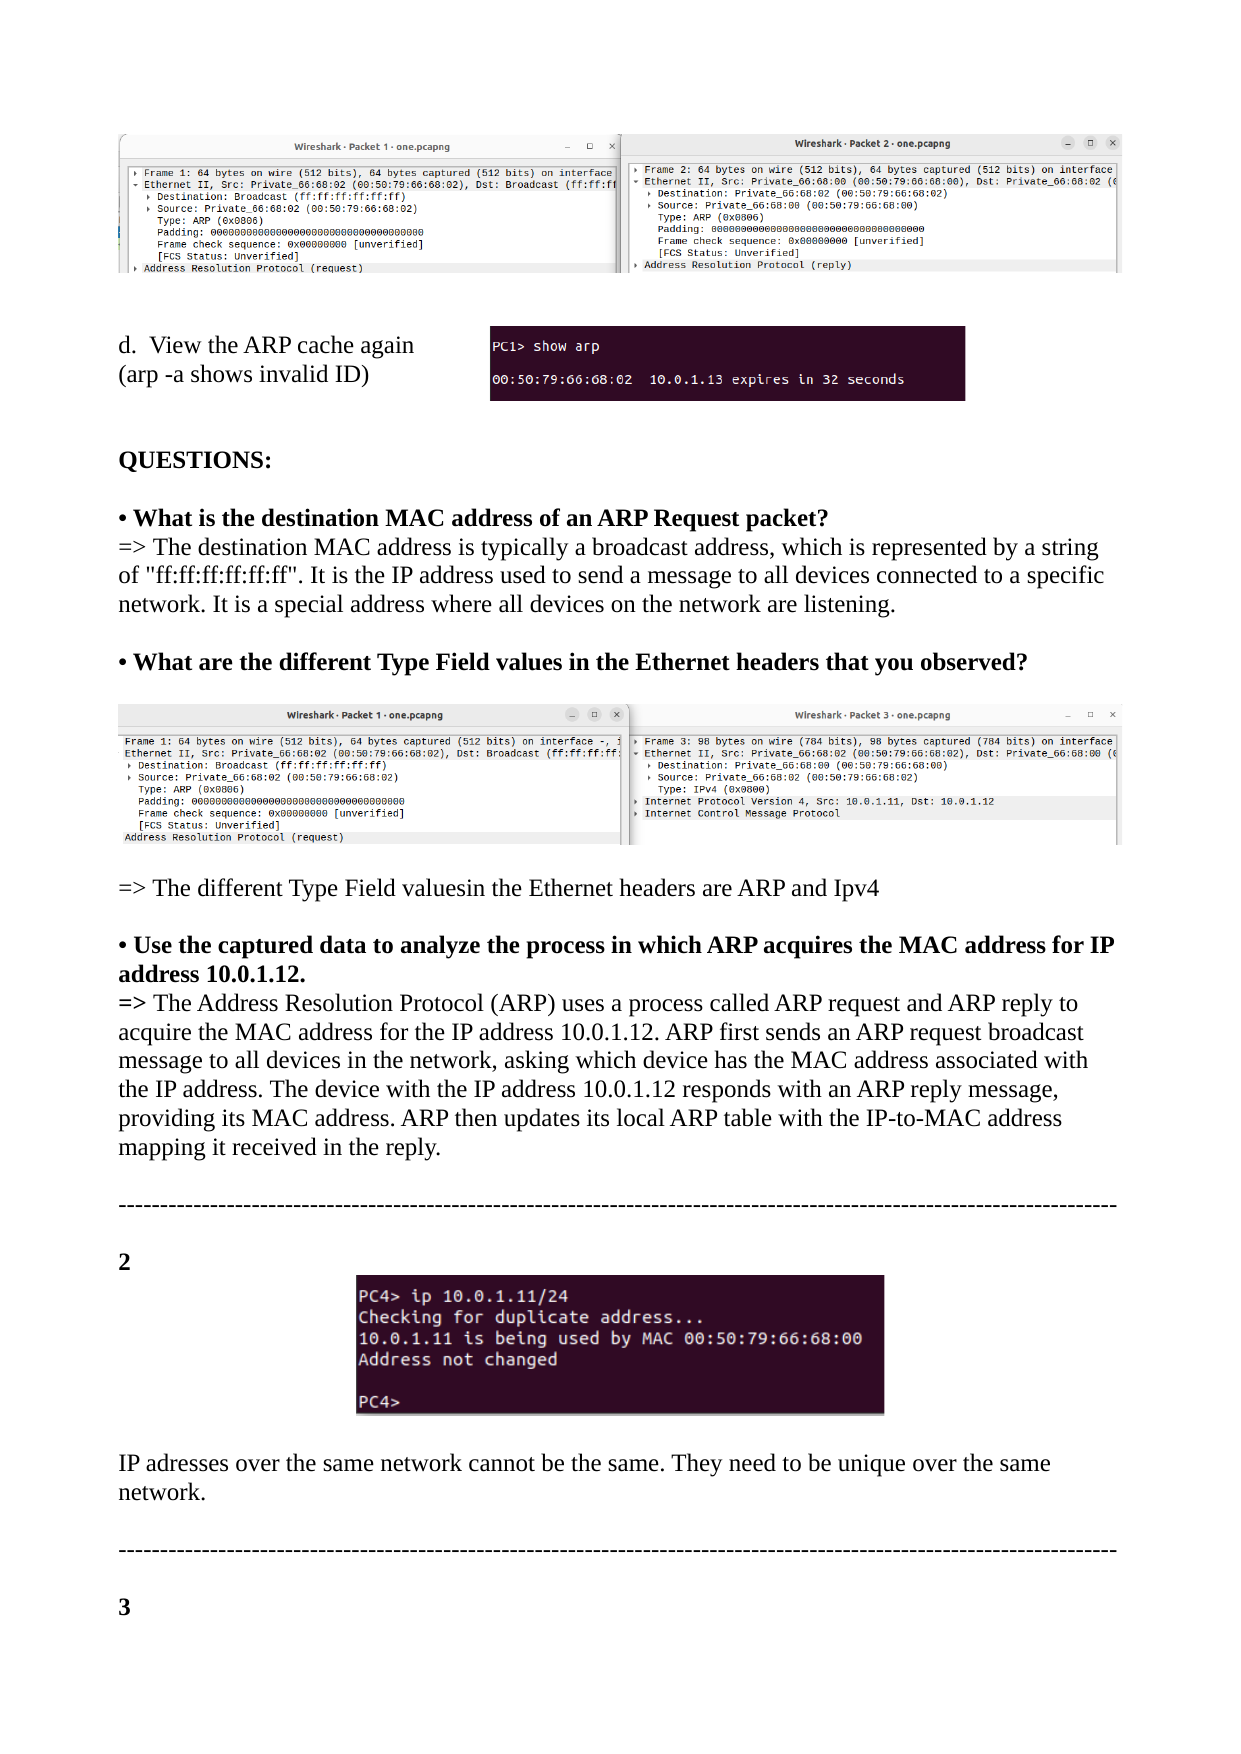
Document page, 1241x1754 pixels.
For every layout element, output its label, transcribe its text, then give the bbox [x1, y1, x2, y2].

text [966, 359, 1122, 388]
text • What is the destination MAC address of an ARP Request packet? [118, 503, 1122, 532]
text IP adresses over the same network cannot be the same. They need to be unique over the same network. [118, 1448, 1122, 1505]
text ------------------------------------------------------------------------------------------------------------------------ [118, 1189, 1122, 1218]
text => The different Type Field valuesin the Ethernet headers are ARP and Ipv4 [118, 873, 1122, 902]
text => The destination MAC address is typically a broadcast address, which is represented by a string of "ff:ff:ff:ff:ff:ff". It is the IP address used to send a message to all devices connected to a specific network. It is a special address where all devices on the network are listening. [118, 532, 1122, 618]
text => The Address Resolution Protocol (ARP) uses a process called ARP request and ARP reply to acquire the MAC address for the IP address 10.0.1.12. ARP first sends an ARP request broadcast message to all devices in the network, asking which device has the MAC address associated with the IP address. The device with the IP address 10.0.1.12 responds with an ARP reply message, providing its MAC address. ARP then updates its local ARP table with the IP-to-MAC address mapping it received in the reply. [118, 988, 1122, 1160]
text • What are the different Type Field values in the Ethernet headers that you observed? [118, 647, 1122, 675]
picture [489, 326, 966, 401]
picture [118, 134, 1123, 273]
text [966, 330, 1122, 359]
text d. View the ARP cache again [118, 330, 489, 359]
text 2 [118, 1247, 1122, 1275]
picture [118, 704, 1123, 845]
text address 10.0.1.12. [118, 959, 1122, 988]
picture [356, 1275, 885, 1416]
text (arp -a shows invalid ID) [118, 359, 489, 388]
text • Use the captured data to analyze the process in which ARP acquires the MAC address for IP [118, 930, 1122, 959]
text 3 [118, 1592, 1122, 1620]
text QUESTIONS: [118, 445, 1122, 474]
text ------------------------------------------------------------------------------------------------------------------------ [118, 1534, 1122, 1563]
